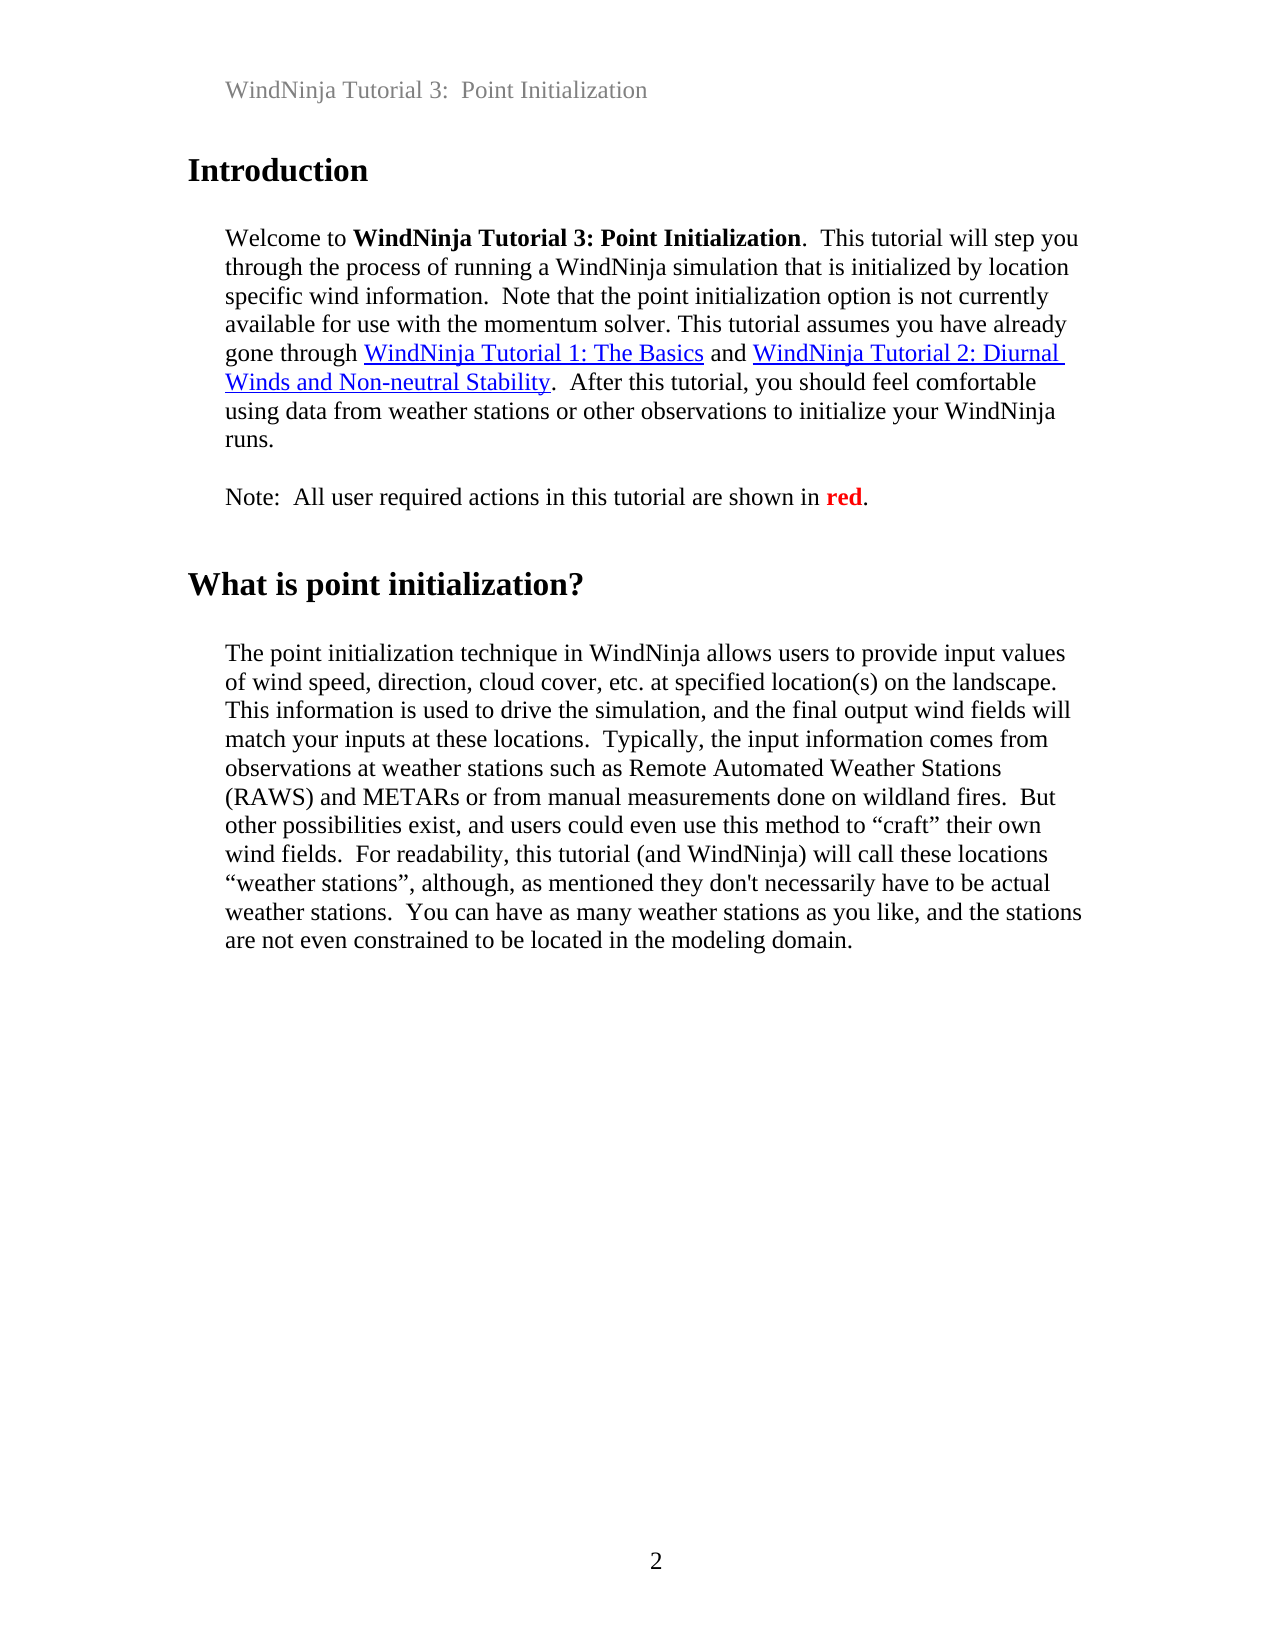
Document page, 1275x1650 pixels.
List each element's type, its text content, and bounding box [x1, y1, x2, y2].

subtitle Introduction [187, 150, 1087, 188]
text The point initialization technique in WindNinja allows users to provide input values of wind speed, direction, cloud cover, etc. at specified location(s) on the landscape. This information is used to drive the simulation, and the final output wind fields will match your inputs at these locations. Typically, the input information comes from observations at weather stations such as Remote Automated Weather Stations (RAWS) and METARs or from manual measurements done on wildland fires. But other possibilities exist, and users could even use this method to “craft” their own wind fields. For readability, this tutorial (and WindNinja) will call these locations “weather stations”, although, as mentioned they don't necessarily have to be actual weather stations. You can have as many weather stations as you like, and the stations are not even constrained to be located in the modeling domain. [225, 638, 1087, 954]
text Note: All user required actions in this tutorial are shown in red. [225, 482, 1087, 511]
subtitle What is point initialization? [187, 564, 1087, 603]
text Welcome to WindNinja Tutorial 3: Point Initialization. This tutorial will step you through the process of running a WindNinja simulation that is initialized by location specific wind information. Note that the point initialization option is not currently available for use with the momentum solver. This tutorial assumes you have already gone through WindNinja Tutorial 1: The Basics and WindNinja Tutorial 2: Diurnal Winds and Non-neutral Stability. After this tutorial, you should feel comfortable using data from weather stations or other observations to initialize your WindNinja runs. [225, 223, 1087, 453]
